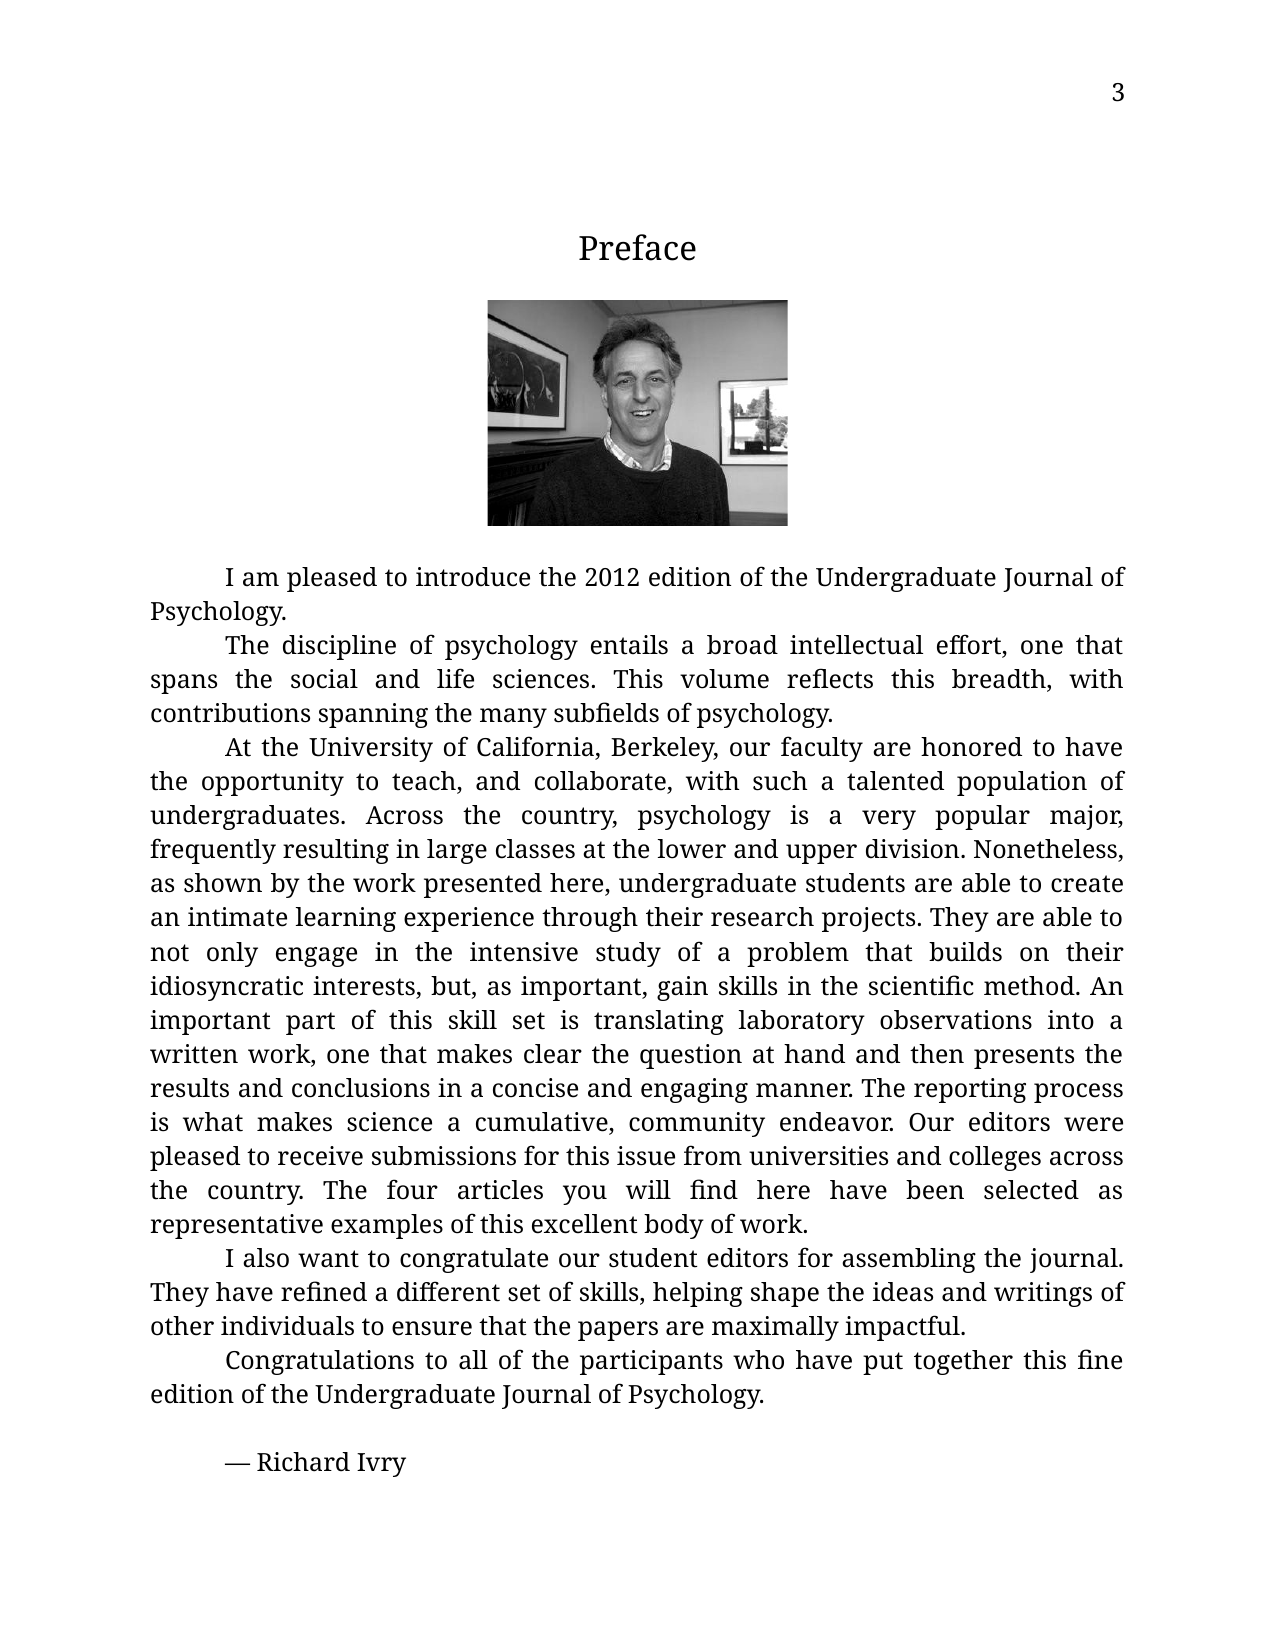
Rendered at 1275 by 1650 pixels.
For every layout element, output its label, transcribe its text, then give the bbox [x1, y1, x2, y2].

text The discipline of psychology entails a broad intellectual effort, one that spans the social and life sciences. This volume reflects this breadth, with contributions spanning the many subfields of psychology. [150, 628, 1125, 730]
text I also want to congratulate our student editors for assembling the journal. They have refined a different set of skills, helping shape the ideas and writings of other individuals to ensure that the papers are maximally impactful. [150, 1241, 1125, 1343]
subtitle Preface [300, 225, 975, 270]
text At the University of California, Berkeley, our faculty are honored to have the opportunity to teach, and collaborate, with such a talented population of undergraduates. Across the country, psychology is a very popular major, frequently resulting in large classes at the lower and upper division. Nonetheless, as shown by the work presented here, undergraduate students are able to create an intimate learning experience through their research projects. They are able to not only engage in the intensive study of a problem that builds on their idiosyncratic interests, but, as important, gain skills in the scientific method. An important part of this skill set is translating laboratory observations into a written work, one that makes clear the question at hand and then presents the results and conclusions in a concise and engaging manner. The reporting process is what makes science a cumulative, community endeavor. Our editors were pleased to receive submissions for this issue from universities and colleges across the country. The four articles you will find here have been selected as representative examples of this excellent body of work. [150, 730, 1125, 1241]
picture [487, 300, 788, 526]
text Congratulations to all of the participants who have put together this fine edition of the Undergraduate Journal of Psychology. [150, 1343, 1125, 1411]
text I am pleased to introduce the 2012 edition of the Undergraduate Journal of Psychology. [150, 559, 1125, 628]
text — Richard Ivry [150, 1445, 1125, 1479]
